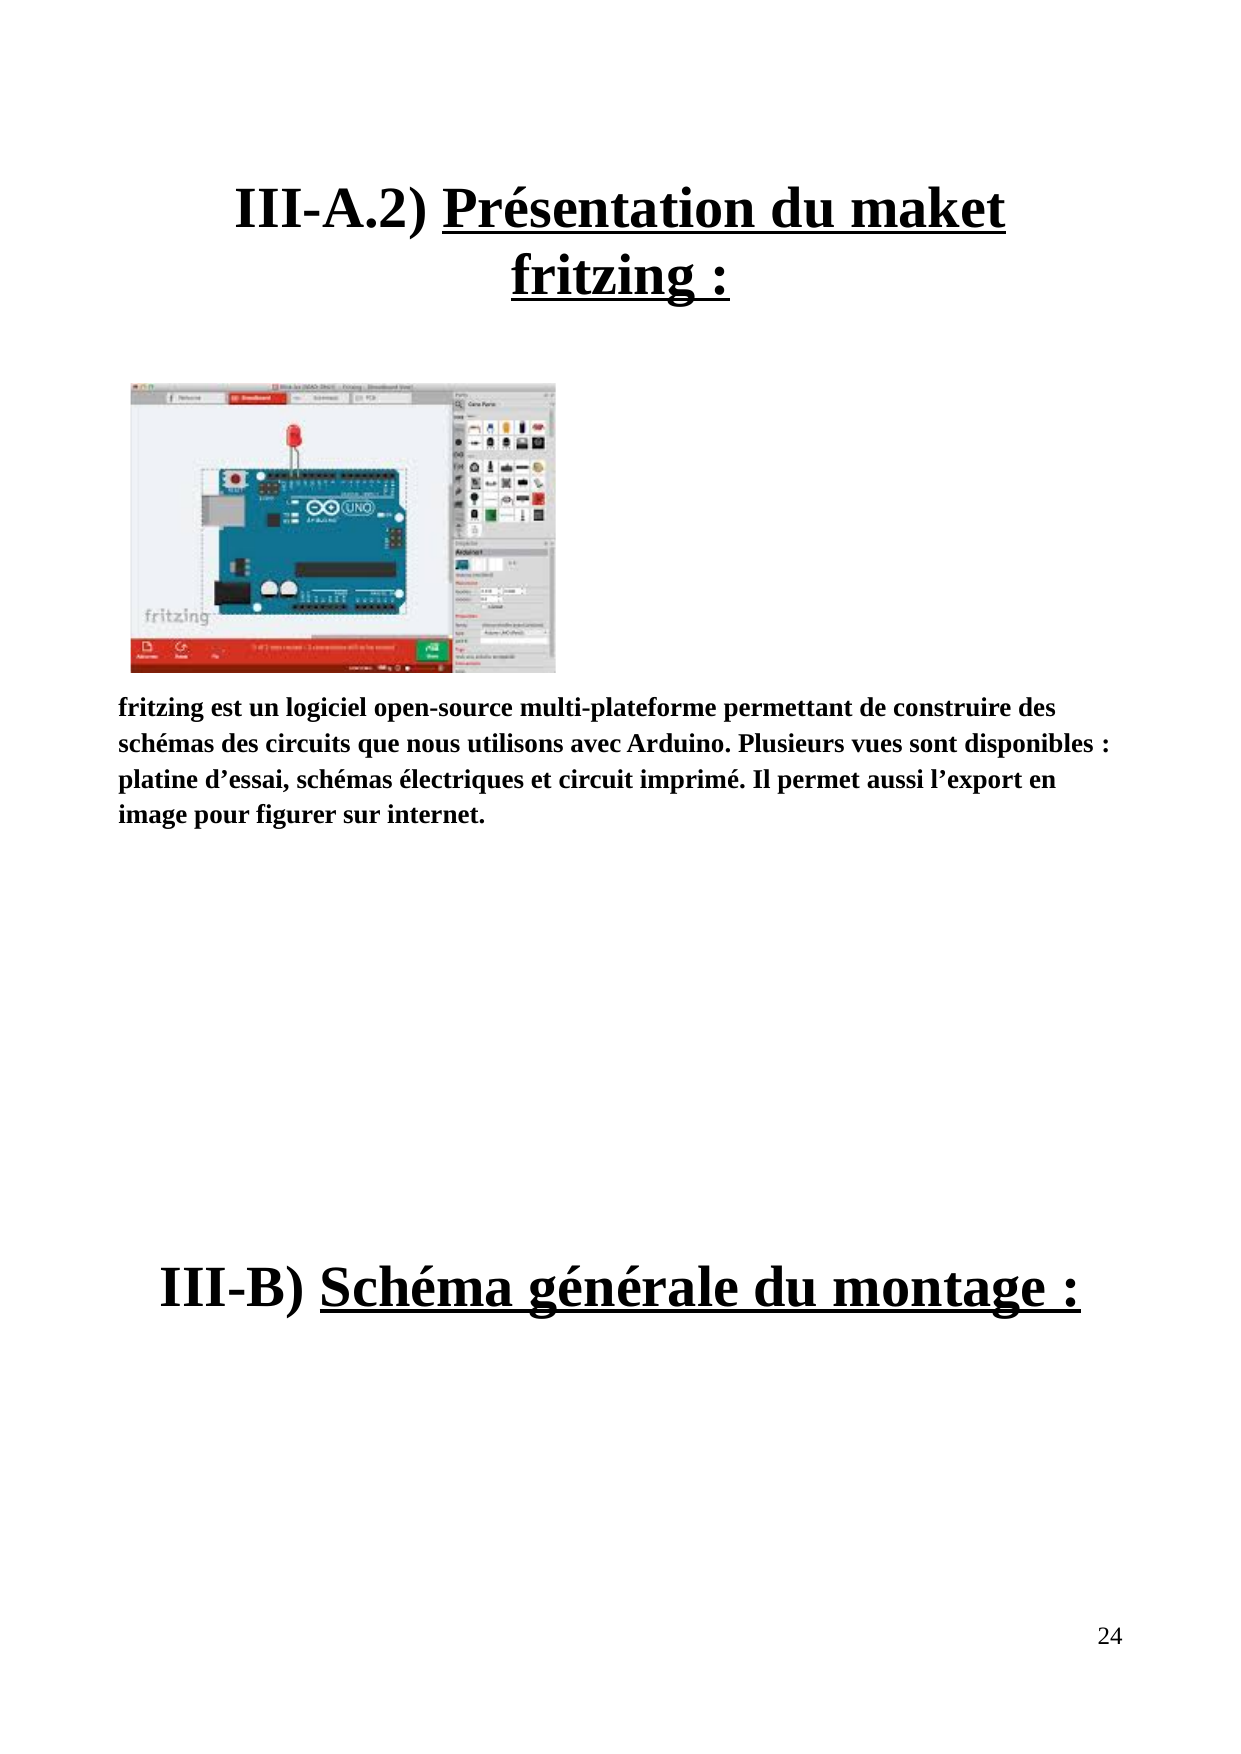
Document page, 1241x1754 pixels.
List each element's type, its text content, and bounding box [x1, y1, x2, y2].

picture [130, 383, 556, 673]
subtitle III-B) Schéma générale du montage : [118, 1251, 1122, 1318]
text fritzing est un logiciel open-source multi-plateforme permettant de construire des schémas des circuits que nous utilisons avec Arduino. Plusieurs vues sont disponibles : platine d’essai, schémas électriques et circuit imprimé. Il permet aussi l’export en image pour figurer sur internet. [118, 691, 1122, 830]
subtitle III-A.2) Présentation du maket fritzing : [118, 173, 1122, 307]
